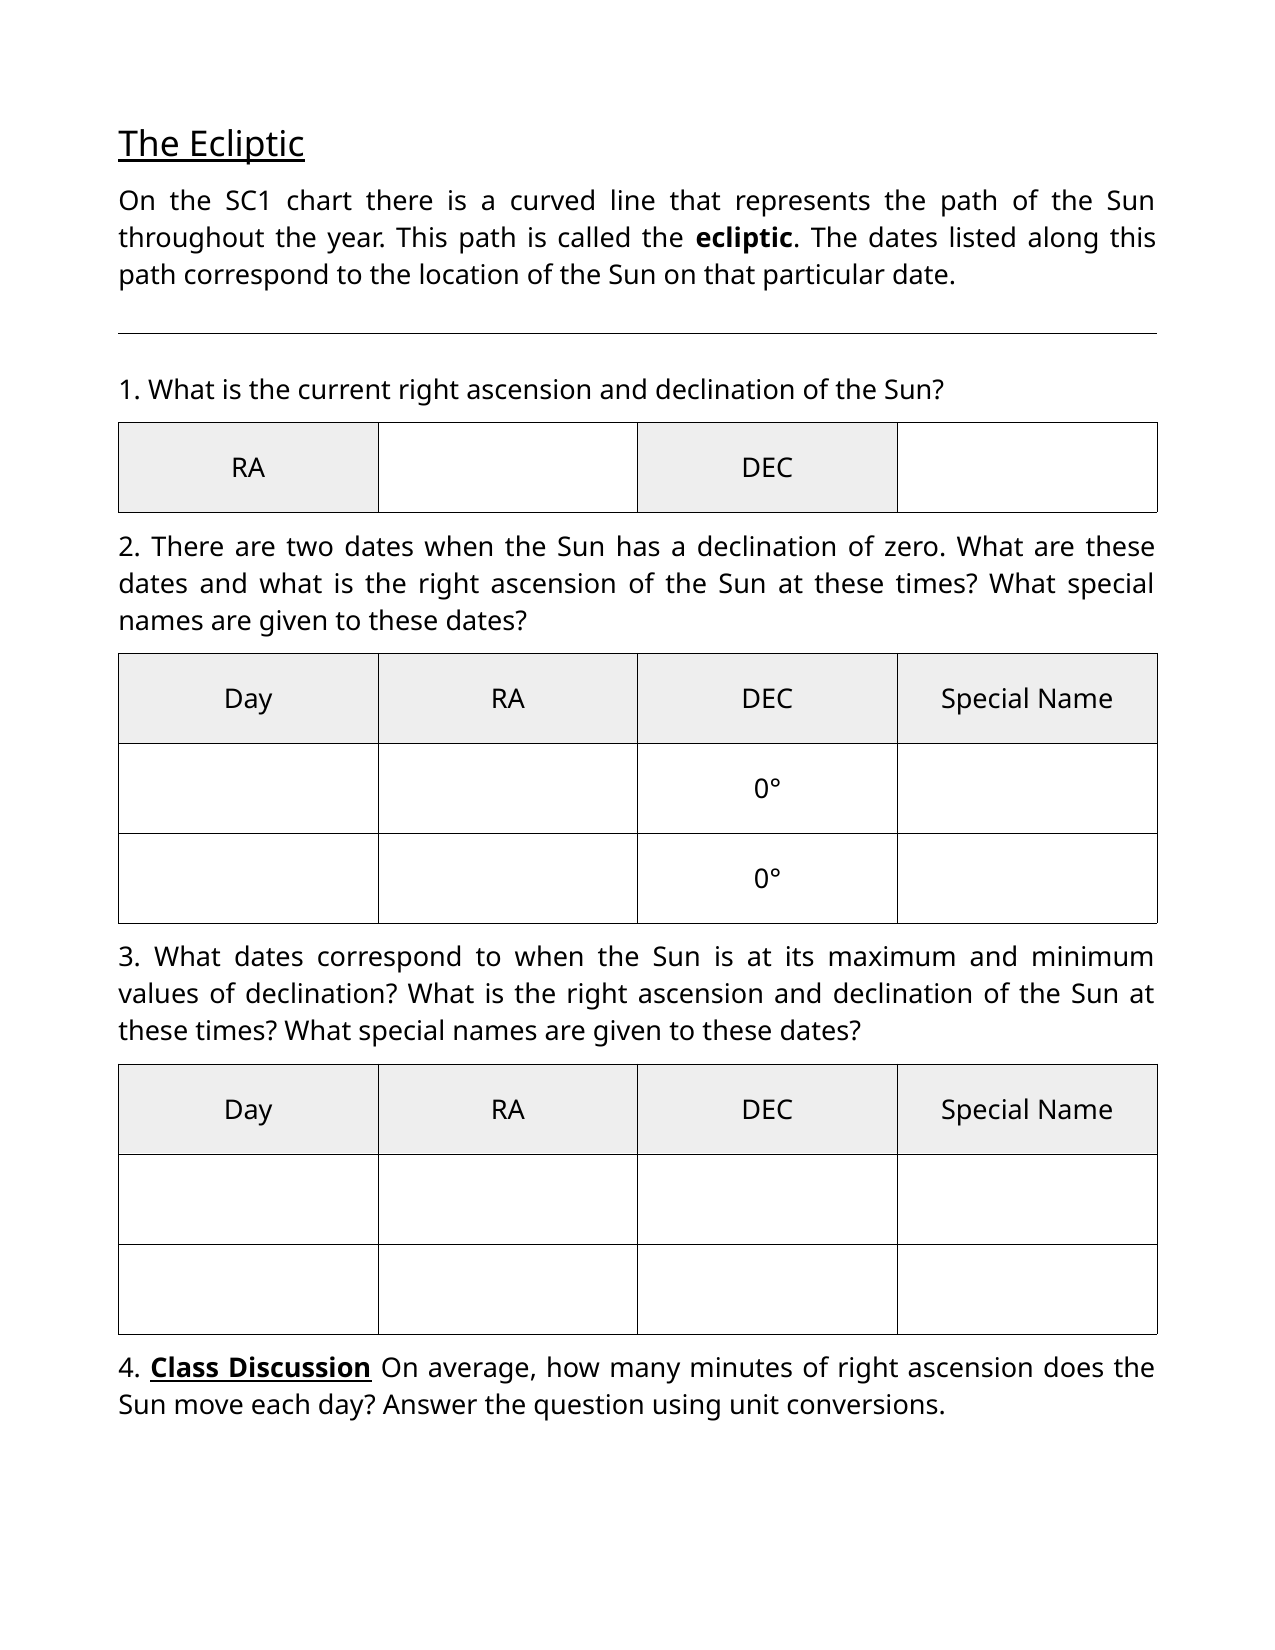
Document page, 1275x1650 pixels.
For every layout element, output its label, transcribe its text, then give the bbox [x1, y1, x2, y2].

table_header DEC [638, 1065, 897, 1153]
table_header Day [119, 1065, 378, 1153]
table_cell 0° [638, 834, 897, 923]
table_cell [379, 1245, 637, 1333]
table_cell 0° [638, 744, 897, 833]
text On the SC1 chart there is a curved line that represents the path of the Sun throughout the year. This path is called the ecliptic. The dates listed along this path correspond to the location of the Sun on that particular date. [118, 181, 1157, 292]
text 1. What is the current right ascension and declination of the Sun? [118, 370, 1157, 407]
table_cell [898, 744, 1157, 833]
table_header DEC [638, 654, 897, 743]
table_cell [119, 1245, 378, 1333]
table_cell [379, 744, 637, 833]
text 2. There are two dates when the Sun has a declination of zero. What are these dates and what is the right ascension of the Sun at these times? What special names are given to these dates? [118, 527, 1157, 638]
table_header [898, 423, 1157, 512]
table_cell [898, 1155, 1157, 1243]
table_header DEC [638, 423, 897, 512]
table_header Special Name [898, 654, 1157, 743]
table_header Day [119, 654, 378, 743]
text The Ecliptic [118, 118, 1157, 166]
table_header RA [119, 423, 378, 512]
table_cell [898, 834, 1157, 923]
table_cell [638, 1245, 897, 1333]
table_cell [898, 1245, 1157, 1333]
table_header Special Name [898, 1065, 1157, 1153]
table_cell [638, 1155, 897, 1243]
table_cell [379, 834, 637, 923]
table_cell [379, 1155, 637, 1243]
table_cell [119, 1155, 378, 1243]
text 4. Class Discussion On average, how many minutes of right ascension does the Sun move each day? Answer the question using unit conversions. [118, 1349, 1157, 1422]
table_header RA [379, 1065, 637, 1153]
table_header [379, 423, 637, 512]
table_header RA [379, 654, 637, 743]
table_cell [119, 834, 378, 923]
table_cell [119, 744, 378, 833]
text 3. What dates correspond to when the Sun is at its maximum and minimum values of declination? What is the right ascension and declination of the Sun at these times? What special names are given to these dates? [118, 938, 1157, 1048]
